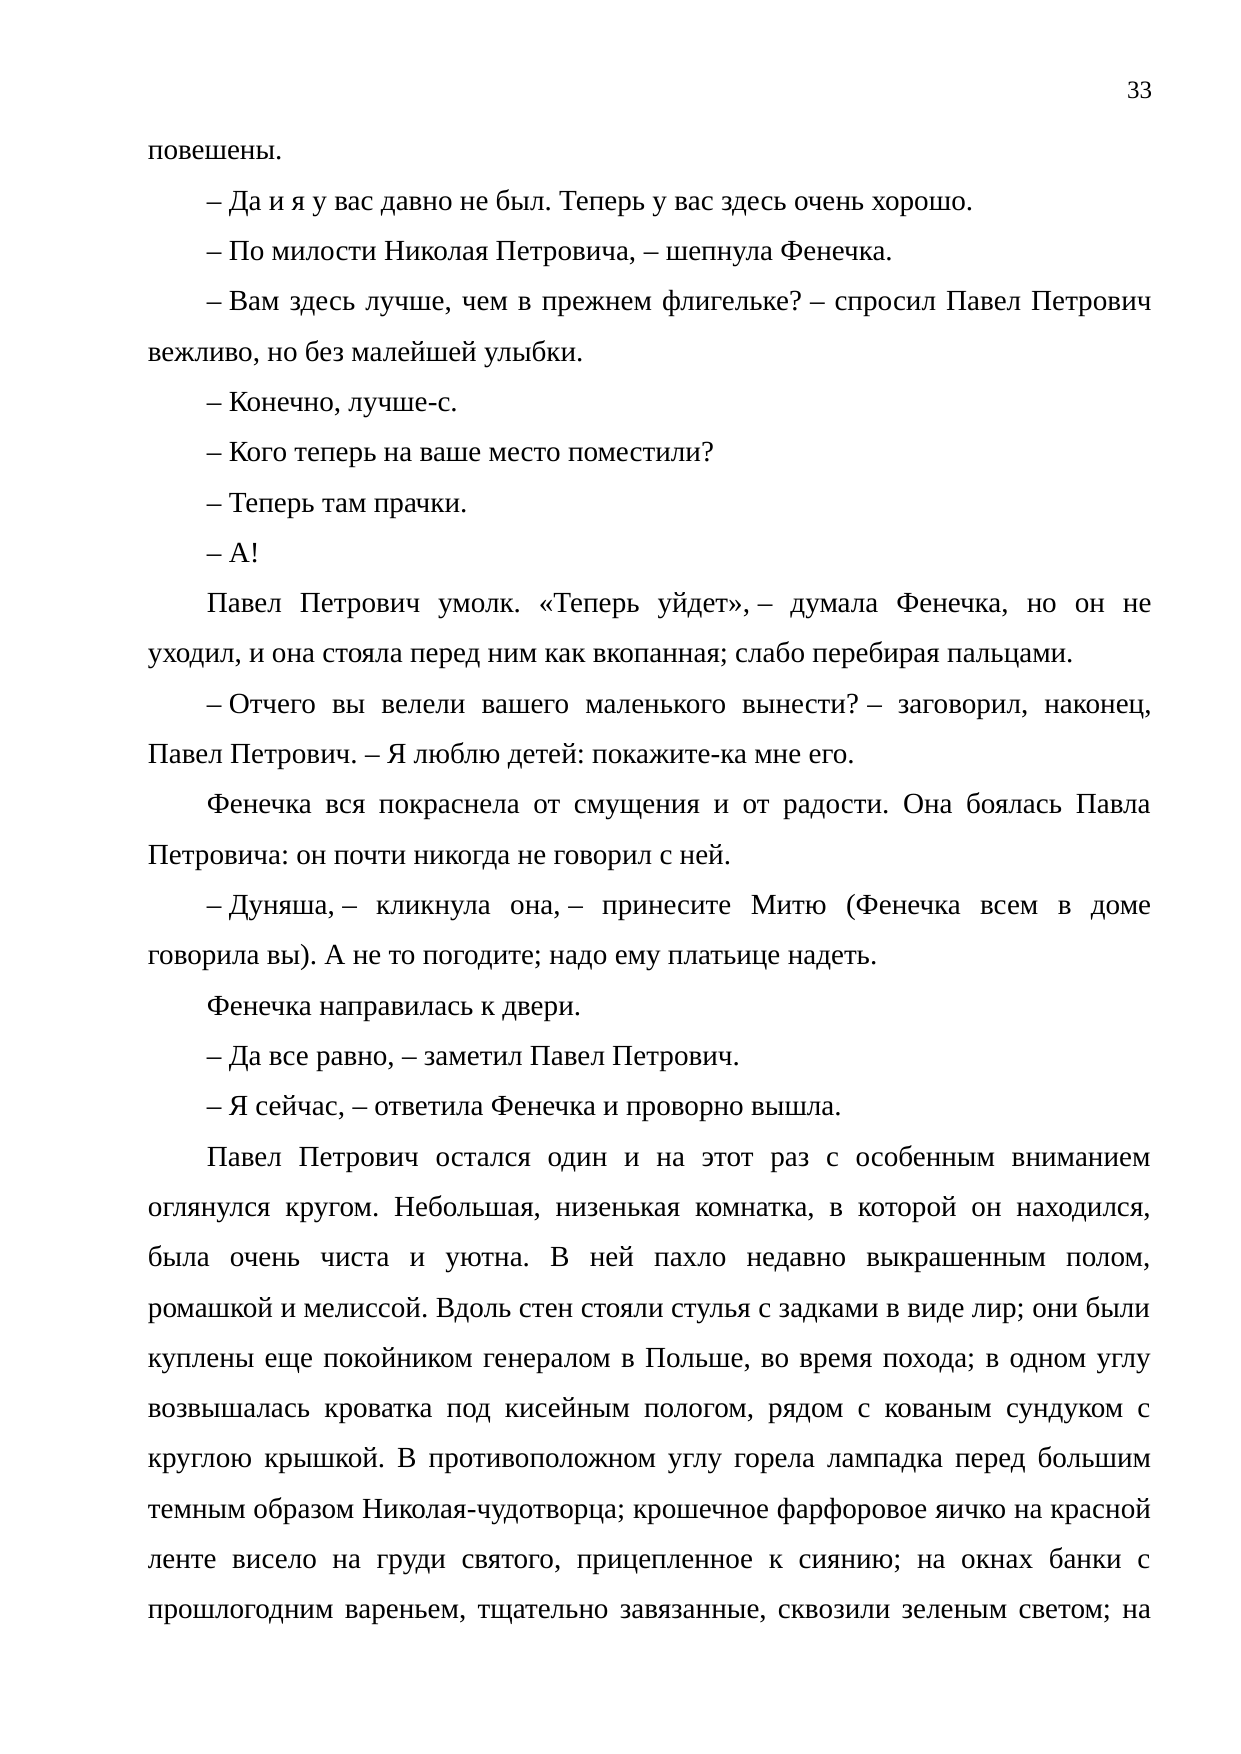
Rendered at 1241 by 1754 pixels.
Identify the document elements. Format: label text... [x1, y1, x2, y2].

text – По милости Николая Петровича, – шепнула Фенечка. [148, 233, 1152, 267]
text Фенечка вся покраснела от смущения и от радости. Она боялась Павла Петровича: он почти никогда не говорил с ней. [148, 787, 1152, 870]
text – Конечно, лучше‑с. [148, 384, 1152, 418]
text – Вам здесь лучше, чем в прежнем флигельке? – спросил Павел Петрович вежливо, но без малейшей улыбки. [148, 283, 1152, 367]
text – Отчего вы велели вашего маленького вынести? – заговорил, наконец, Павел Петрович. – Я люблю детей: покажите‑ка мне его. [148, 686, 1152, 770]
text Павел Петрович умолк. «Теперь уйдет», – думала Фенечка, но он не уходил, и она стояла перед ним как вкопанная; слабо перебирая пальцами. [148, 585, 1152, 669]
text Павел Петрович остался один и на этот раз с особенным вниманием оглянулся кругом. Небольшая, низенькая комнатка, в которой он находился, была очень чиста и уютна. В ней пахло недавно выкрашенным полом, ромашкой и мелиссой. Вдоль стен стояли стулья с задками в виде лир; они были куплены еще покойником генералом в Польше, во время похода; в одном углу возвышалась кроватка под кисейным пологом, рядом с кованым сундуком с круглою крышкой. В противоположном углу горела лампадка перед большим темным образом Николая‑чудотворца; крошечное фарфоровое яичко на красной ленте висело на груди святого, прицепленное к сиянию; на окнах банки с прошлогодним вареньем, тщательно завязанные, сквозили зеленым светом; на [148, 1139, 1152, 1625]
text – Да все равно, – заметил Павел Петрович. [148, 1038, 1152, 1072]
text – Я сейчас, – ответила Фенечка и проворно вышла. [148, 1088, 1152, 1122]
text – Да и я у вас давно не был. Теперь у вас здесь очень хорошо. [148, 183, 1152, 216]
text – Кого теперь на ваше место поместили? [148, 434, 1152, 468]
text – А! [148, 535, 1152, 568]
text – Теперь там прачки. [148, 485, 1152, 518]
text Фенечка направилась к двери. [148, 988, 1152, 1021]
text повешены. [148, 132, 1152, 166]
text – Дуняша, – кликнула она, – принесите Митю (Фенечка всем в доме говорила вы). А не то погодите; надо ему платьице надеть. [148, 887, 1152, 971]
